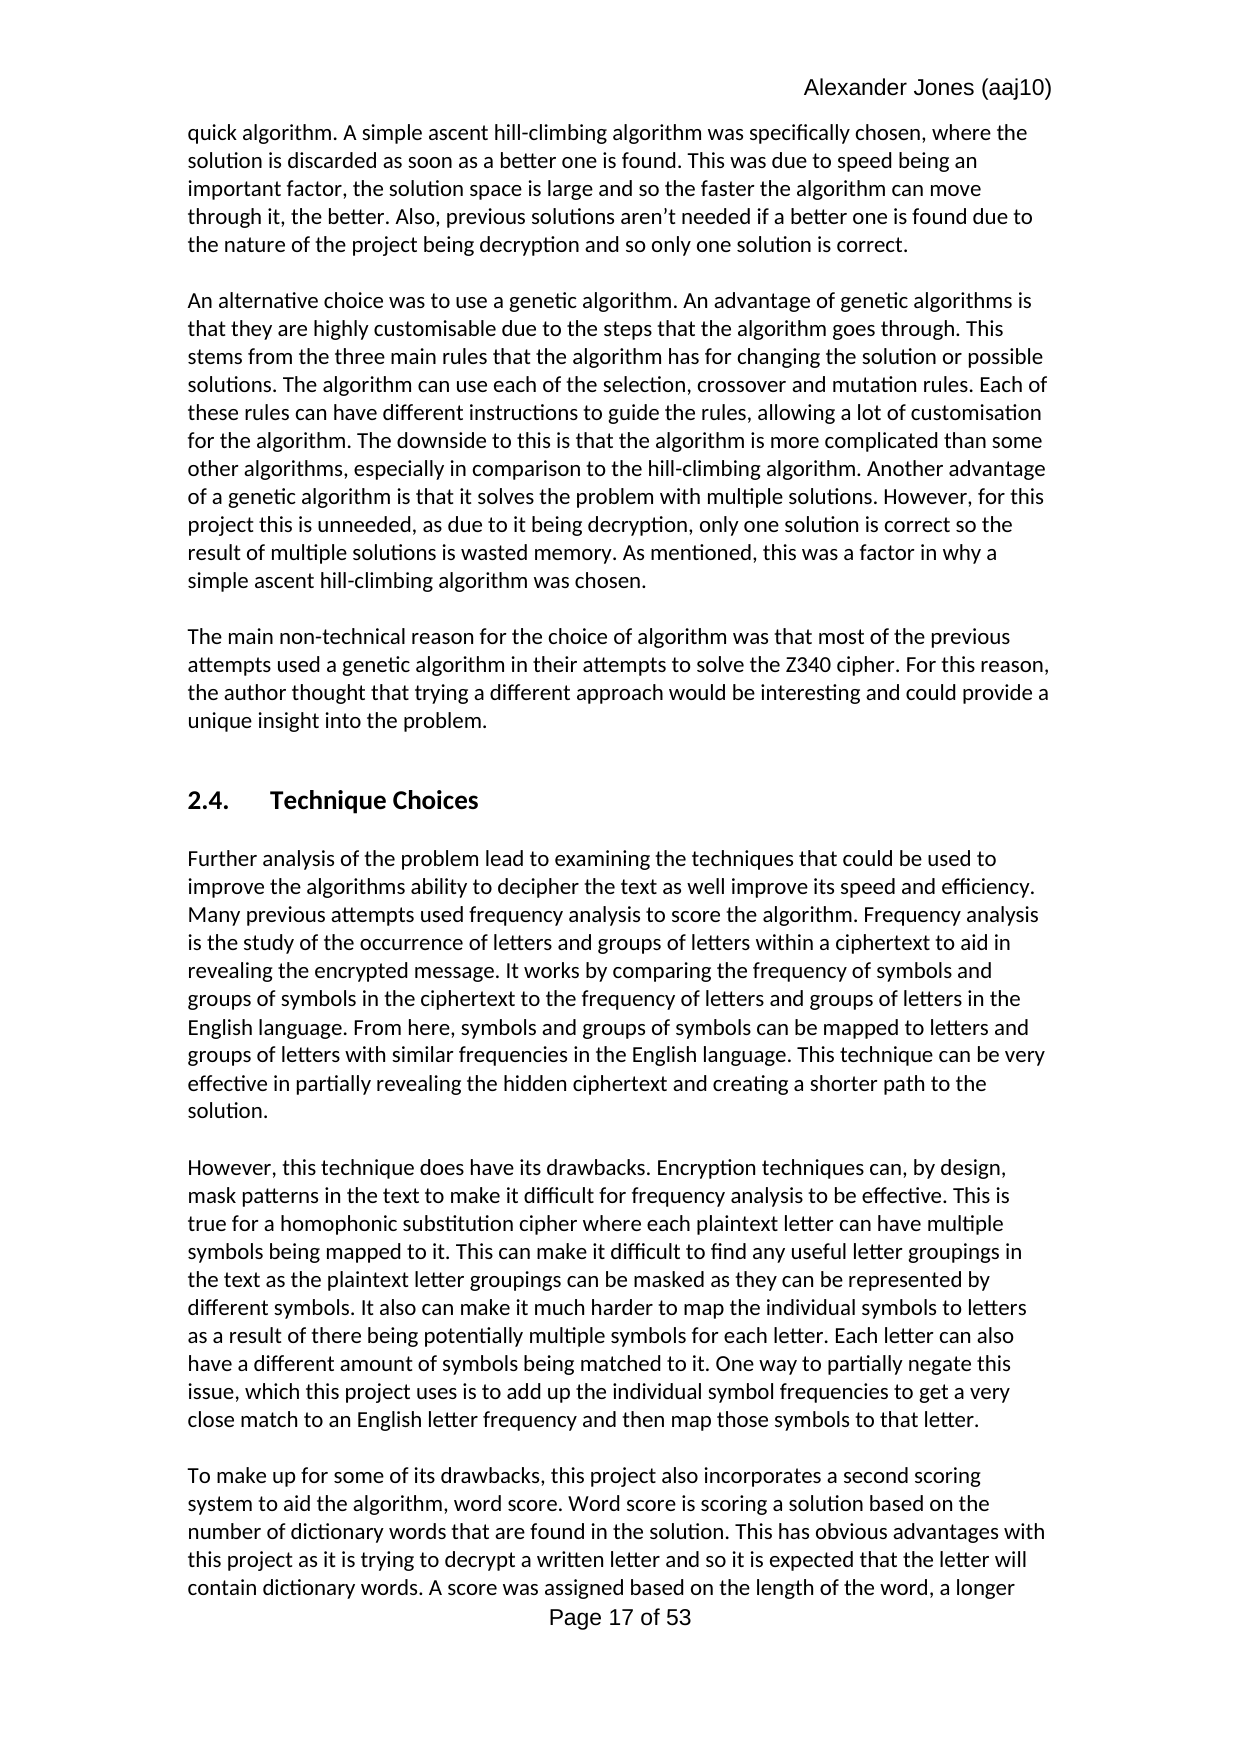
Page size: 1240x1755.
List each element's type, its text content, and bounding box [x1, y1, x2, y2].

text quick algorithm. A simple ascent hill-climbing algorithm was specifically chosen, where the solution is discarded as soon as a better one is found. This was due to speed being an important factor, the solution space is large and so the faster the algorithm can move through it, the better. Also, previous solutions aren’t needed if a better one is found due to the nature of the project being decryption and so only one solution is correct. [187, 118, 1052, 258]
text An alternative choice was to use a genetic algorithm. An advantage of genetic algorithms is that they are highly customisable due to the steps that the algorithm goes through. This stems from the three main rules that the algorithm has for changing the solution or possible solutions. The algorithm can use each of the selection, crossover and mutation rules. Each of these rules can have different instructions to guide the rules, allowing a lot of customisation for the algorithm. The downside to this is that the algorithm is more complicated than some other algorithms, especially in comparison to the hill-climbing algorithm. Another advantage of a genetic algorithm is that it solves the problem with multiple solutions. However, for this project this is unneeded, as due to it being decryption, only one solution is correct so the result of multiple solutions is wasted memory. As mentioned, this was a factor in why a simple ascent hill-climbing algorithm was chosen. [187, 286, 1052, 594]
text The main non-technical reason for the choice of algorithm was that most of the previous attempts used a genetic algorithm in their attempts to solve the Z340 cipher. For this reason, the author thought that trying a different approach would be interesting and could provide a unique insight into the problem. [187, 622, 1052, 734]
text To make up for some of its drawbacks, this project also incorporates a second scoring system to aid the algorithm, word score. Word score is scoring a solution based on the number of dictionary words that are found in the solution. This has obvious advantages with this project as it is trying to decrypt a written letter and so it is expected that the letter will contain dictionary words. A score was assigned based on the length of the word, a longer [187, 1461, 1052, 1601]
text However, this technique does have its drawbacks. Encryption techniques can, by design, mask patterns in the text to make it difficult for frequency analysis to be effective. This is true for a homophonic substitution cipher where each plaintext letter can have multiple symbols being mapped to it. This can make it difficult to find any useful letter groupings in the text as the plaintext letter groupings can be masked as they can be represented by different symbols. It also can make it much harder to map the individual symbols to letters as a result of there being potentially multiple symbols for each letter. Each letter can also have a different amount of symbols being matched to it. One way to partially negate this issue, which this project uses is to add up the individual symbol frequencies to get a very close match to an English letter frequency and then map those symbols to that letter. [187, 1153, 1052, 1433]
text Further analysis of the problem lead to examining the techniques that could be used to improve the algorithms ability to decipher the text as well improve its speed and efficiency. Many previous attempts used frequency analysis to score the algorithm. Frequency analysis is the study of the occurrence of letters and groups of letters within a ciphertext to aid in revealing the encrypted message. It works by comparing the frequency of symbols and groups of symbols in the ciphertext to the frequency of letters and groups of letters in the English language. From here, symbols and groups of symbols can be mapped to letters and groups of letters with similar frequencies in the English language. This technique can be very effective in partially revealing the hidden ciphertext and creating a shorter path to the solution. [187, 844, 1052, 1125]
subtitle Technique Choices [187, 783, 1052, 816]
